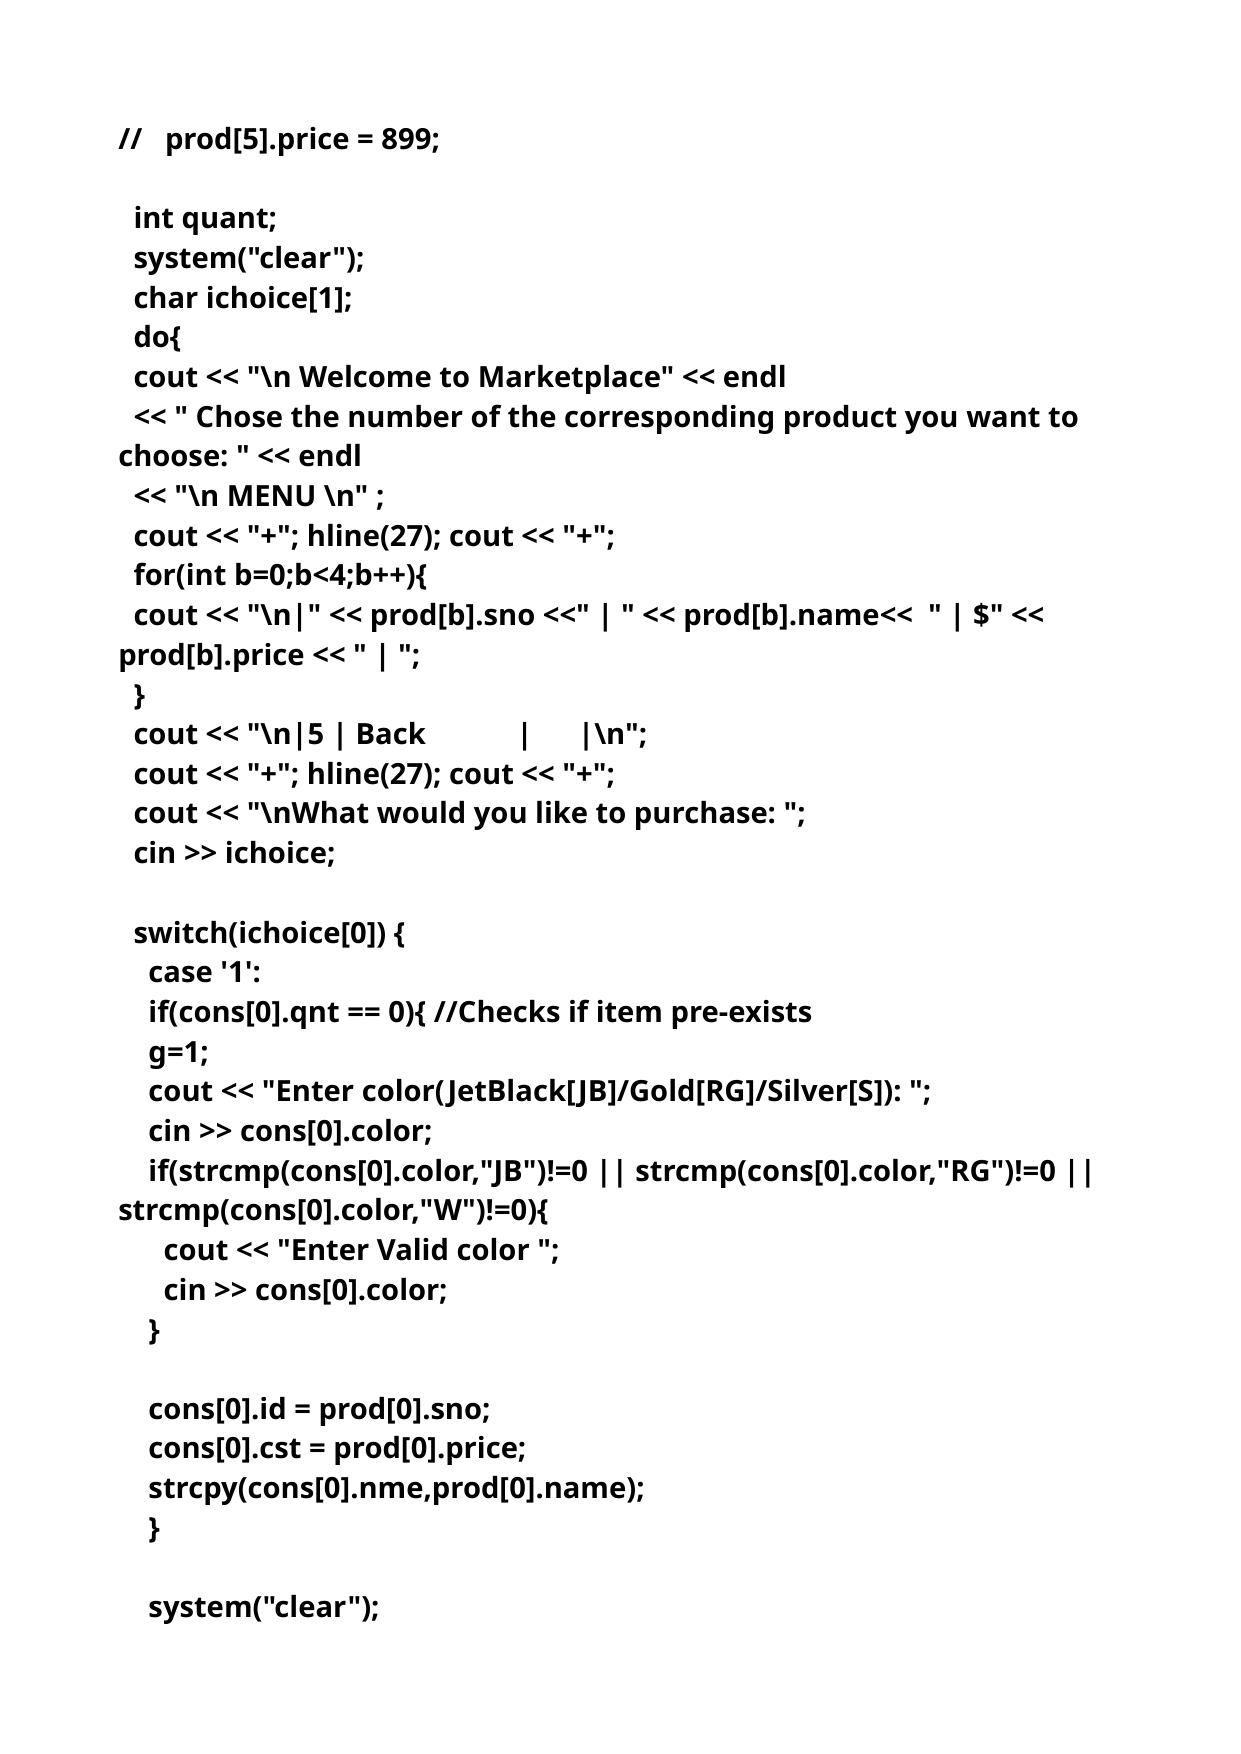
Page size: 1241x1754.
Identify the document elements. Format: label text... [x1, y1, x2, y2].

text for(int b=0;b<4;b++){ [118, 555, 1122, 594]
text cout << "Enter color(JetBlack[JB]/Gold[RG]/Silver[S]): "; [118, 1071, 1122, 1110]
text cout << "\n|" << prod[b].sno <<" | " << prod[b].name<< " | $" << prod[b].price << " | "; [118, 594, 1122, 674]
text do{ [118, 317, 1122, 356]
text cons[0].id = prod[0].sno; [118, 1388, 1122, 1428]
text cout << "\n Welcome to Marketplace" << endl [118, 356, 1122, 396]
text cout << "\nWhat would you like to purchase: "; [118, 793, 1122, 832]
text } [118, 674, 1122, 713]
text g=1; [118, 1031, 1122, 1071]
text system("clear"); [118, 237, 1122, 277]
text system("clear"); [118, 1587, 1122, 1626]
text if(strcmp(cons[0].color,"JB")!=0 || strcmp(cons[0].color,"RG")!=0 || strcmp(cons[0].color,"W")!=0){ [118, 1150, 1122, 1229]
text cin >> ichoice; [118, 832, 1122, 872]
text // prod[5].price = 899; [118, 118, 1122, 158]
text cons[0].cst = prod[0].price; [118, 1428, 1122, 1467]
text << " Chose the number of the corresponding product you want to choose: " << endl [118, 396, 1122, 475]
text int quant; [118, 197, 1122, 237]
text cout << "\n|5 | Back | |\n"; [118, 713, 1122, 753]
text cout << "+"; hline(27); cout << "+"; [118, 515, 1122, 555]
text char ichoice[1]; [118, 277, 1122, 317]
text << "\n MENU \n" ; [118, 475, 1122, 515]
text } [118, 1309, 1122, 1348]
text } [118, 1507, 1122, 1547]
text cin >> cons[0].color; [118, 1269, 1122, 1309]
text cout << "Enter Valid color "; [118, 1229, 1122, 1269]
text cout << "+"; hline(27); cout << "+"; [118, 753, 1122, 793]
text if(cons[0].qnt == 0){ //Checks if item pre-exists [118, 991, 1122, 1031]
text cin >> cons[0].color; [118, 1110, 1122, 1150]
text strcpy(cons[0].nme,prod[0].name); [118, 1467, 1122, 1507]
text switch(ichoice[0]) { [118, 912, 1122, 952]
text case '1': [118, 952, 1122, 991]
